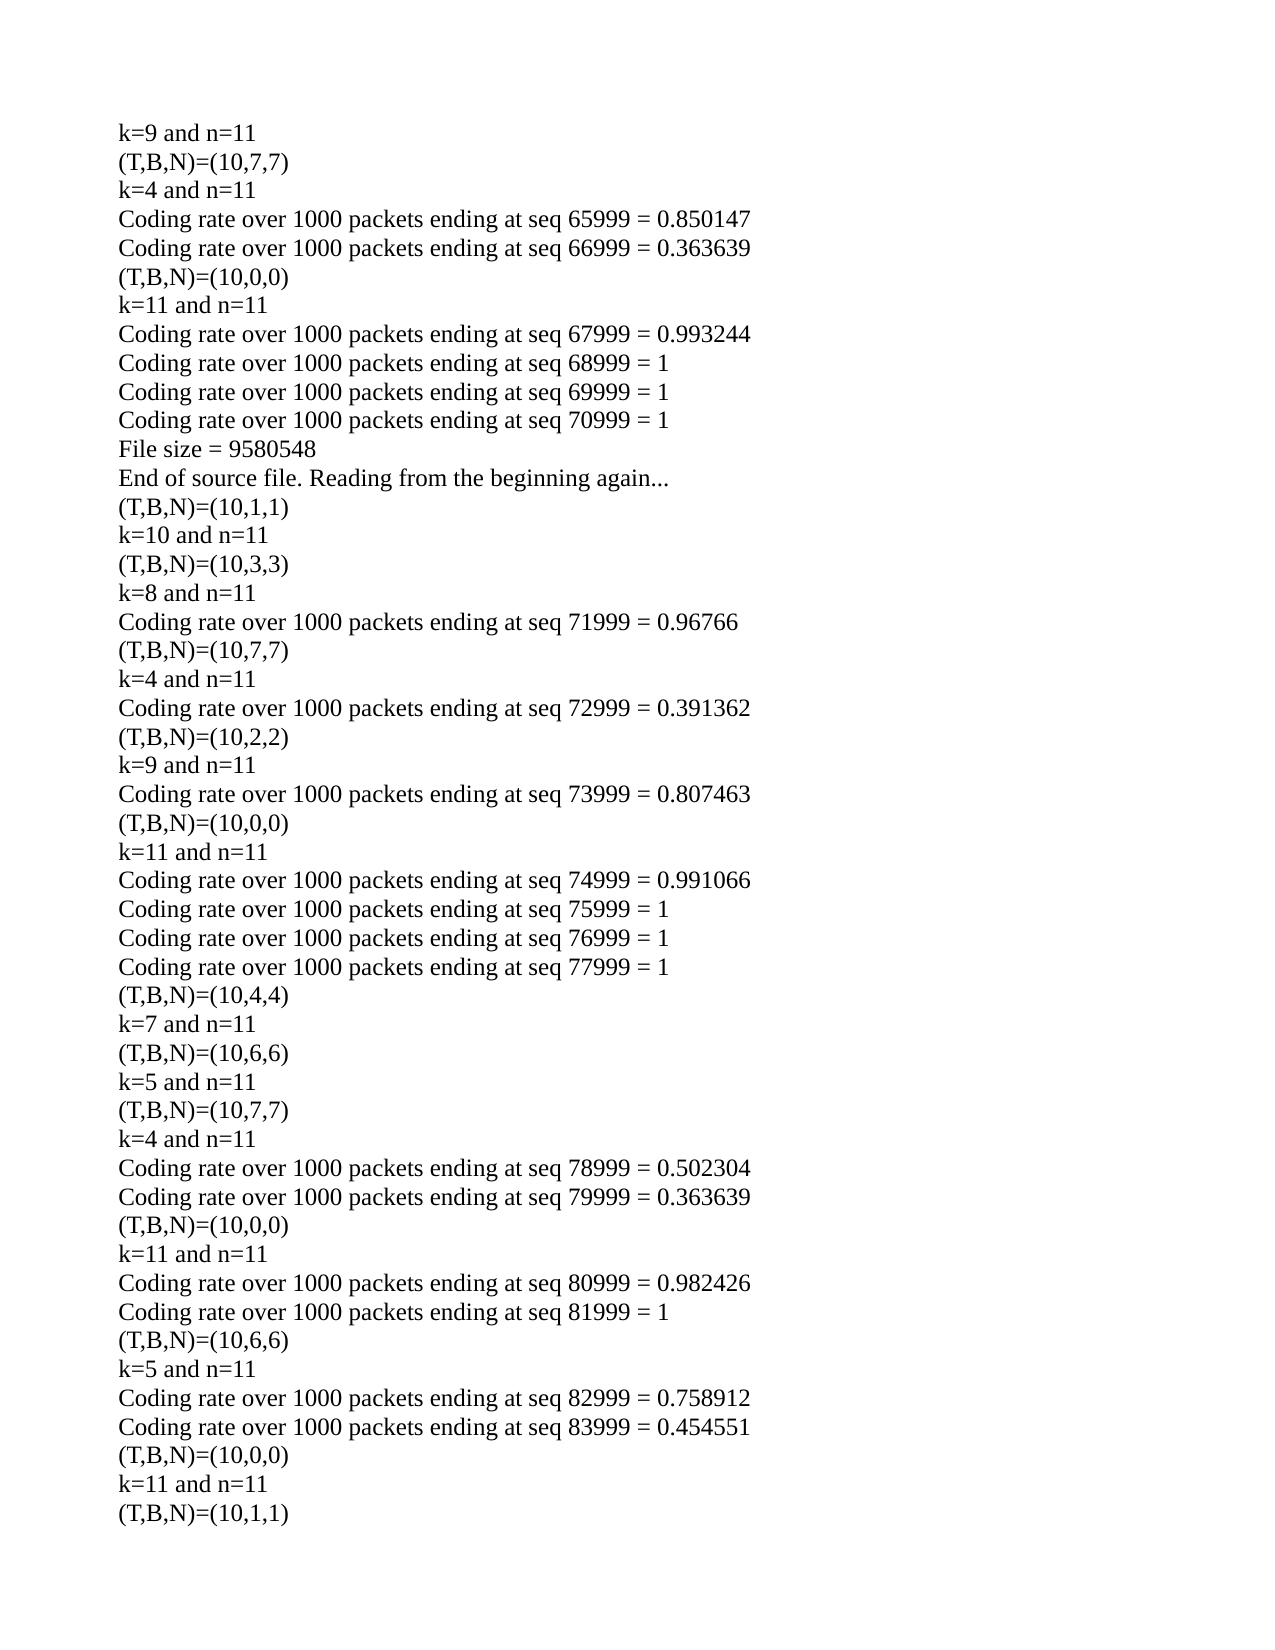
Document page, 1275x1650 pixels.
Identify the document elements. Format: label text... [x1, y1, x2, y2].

text k=11 and n=11 [118, 837, 1157, 866]
text File size = 9580548 [118, 434, 1157, 463]
text Coding rate over 1000 packets ending at seq 82999 = 0.758912 [118, 1383, 1157, 1412]
text (T,B,N)=(10,4,4) [118, 981, 1157, 1009]
text (T,B,N)=(10,7,7) [118, 636, 1157, 664]
text (T,B,N)=(10,7,7) [118, 1096, 1157, 1124]
text Coding rate over 1000 packets ending at seq 79999 = 0.363639 [118, 1182, 1157, 1211]
text k=4 and n=11 [118, 1124, 1157, 1153]
text Coding rate over 1000 packets ending at seq 81999 = 1 [118, 1297, 1157, 1326]
text Coding rate over 1000 packets ending at seq 71999 = 0.96766 [118, 607, 1157, 636]
text Coding rate over 1000 packets ending at seq 66999 = 0.363639 [118, 233, 1157, 262]
text (T,B,N)=(10,0,0) [118, 1441, 1157, 1469]
text (T,B,N)=(10,3,3) [118, 549, 1157, 578]
text k=11 and n=11 [118, 291, 1157, 319]
text Coding rate over 1000 packets ending at seq 74999 = 0.991066 [118, 866, 1157, 894]
text Coding rate over 1000 packets ending at seq 73999 = 0.807463 [118, 779, 1157, 808]
text k=9 and n=11 [118, 751, 1157, 779]
text k=10 and n=11 [118, 521, 1157, 549]
text End of source file. Reading from the beginning again... [118, 463, 1157, 492]
text Coding rate over 1000 packets ending at seq 67999 = 0.993244 [118, 319, 1157, 348]
text (T,B,N)=(10,2,2) [118, 722, 1157, 751]
text Coding rate over 1000 packets ending at seq 70999 = 1 [118, 406, 1157, 434]
text Coding rate over 1000 packets ending at seq 68999 = 1 [118, 348, 1157, 377]
text (T,B,N)=(10,0,0) [118, 262, 1157, 291]
text k=11 and n=11 [118, 1469, 1157, 1498]
text Coding rate over 1000 packets ending at seq 72999 = 0.391362 [118, 693, 1157, 722]
text (T,B,N)=(10,6,6) [118, 1326, 1157, 1354]
text (T,B,N)=(10,7,7) [118, 147, 1157, 176]
text Coding rate over 1000 packets ending at seq 76999 = 1 [118, 923, 1157, 952]
text Coding rate over 1000 packets ending at seq 78999 = 0.502304 [118, 1153, 1157, 1182]
text k=4 and n=11 [118, 176, 1157, 204]
text Coding rate over 1000 packets ending at seq 77999 = 1 [118, 952, 1157, 981]
text k=8 and n=11 [118, 578, 1157, 607]
text k=5 and n=11 [118, 1354, 1157, 1383]
text Coding rate over 1000 packets ending at seq 69999 = 1 [118, 377, 1157, 406]
text (T,B,N)=(10,0,0) [118, 1211, 1157, 1239]
text k=9 and n=11 [118, 118, 1157, 147]
text Coding rate over 1000 packets ending at seq 75999 = 1 [118, 894, 1157, 923]
text Coding rate over 1000 packets ending at seq 80999 = 0.982426 [118, 1268, 1157, 1297]
text (T,B,N)=(10,1,1) [118, 1498, 1157, 1527]
text k=11 and n=11 [118, 1239, 1157, 1268]
text (T,B,N)=(10,0,0) [118, 808, 1157, 837]
text Coding rate over 1000 packets ending at seq 65999 = 0.850147 [118, 204, 1157, 233]
text k=5 and n=11 [118, 1067, 1157, 1096]
text (T,B,N)=(10,6,6) [118, 1038, 1157, 1067]
text (T,B,N)=(10,1,1) [118, 492, 1157, 521]
text k=7 and n=11 [118, 1009, 1157, 1038]
text Coding rate over 1000 packets ending at seq 83999 = 0.454551 [118, 1412, 1157, 1441]
text k=4 and n=11 [118, 664, 1157, 693]
